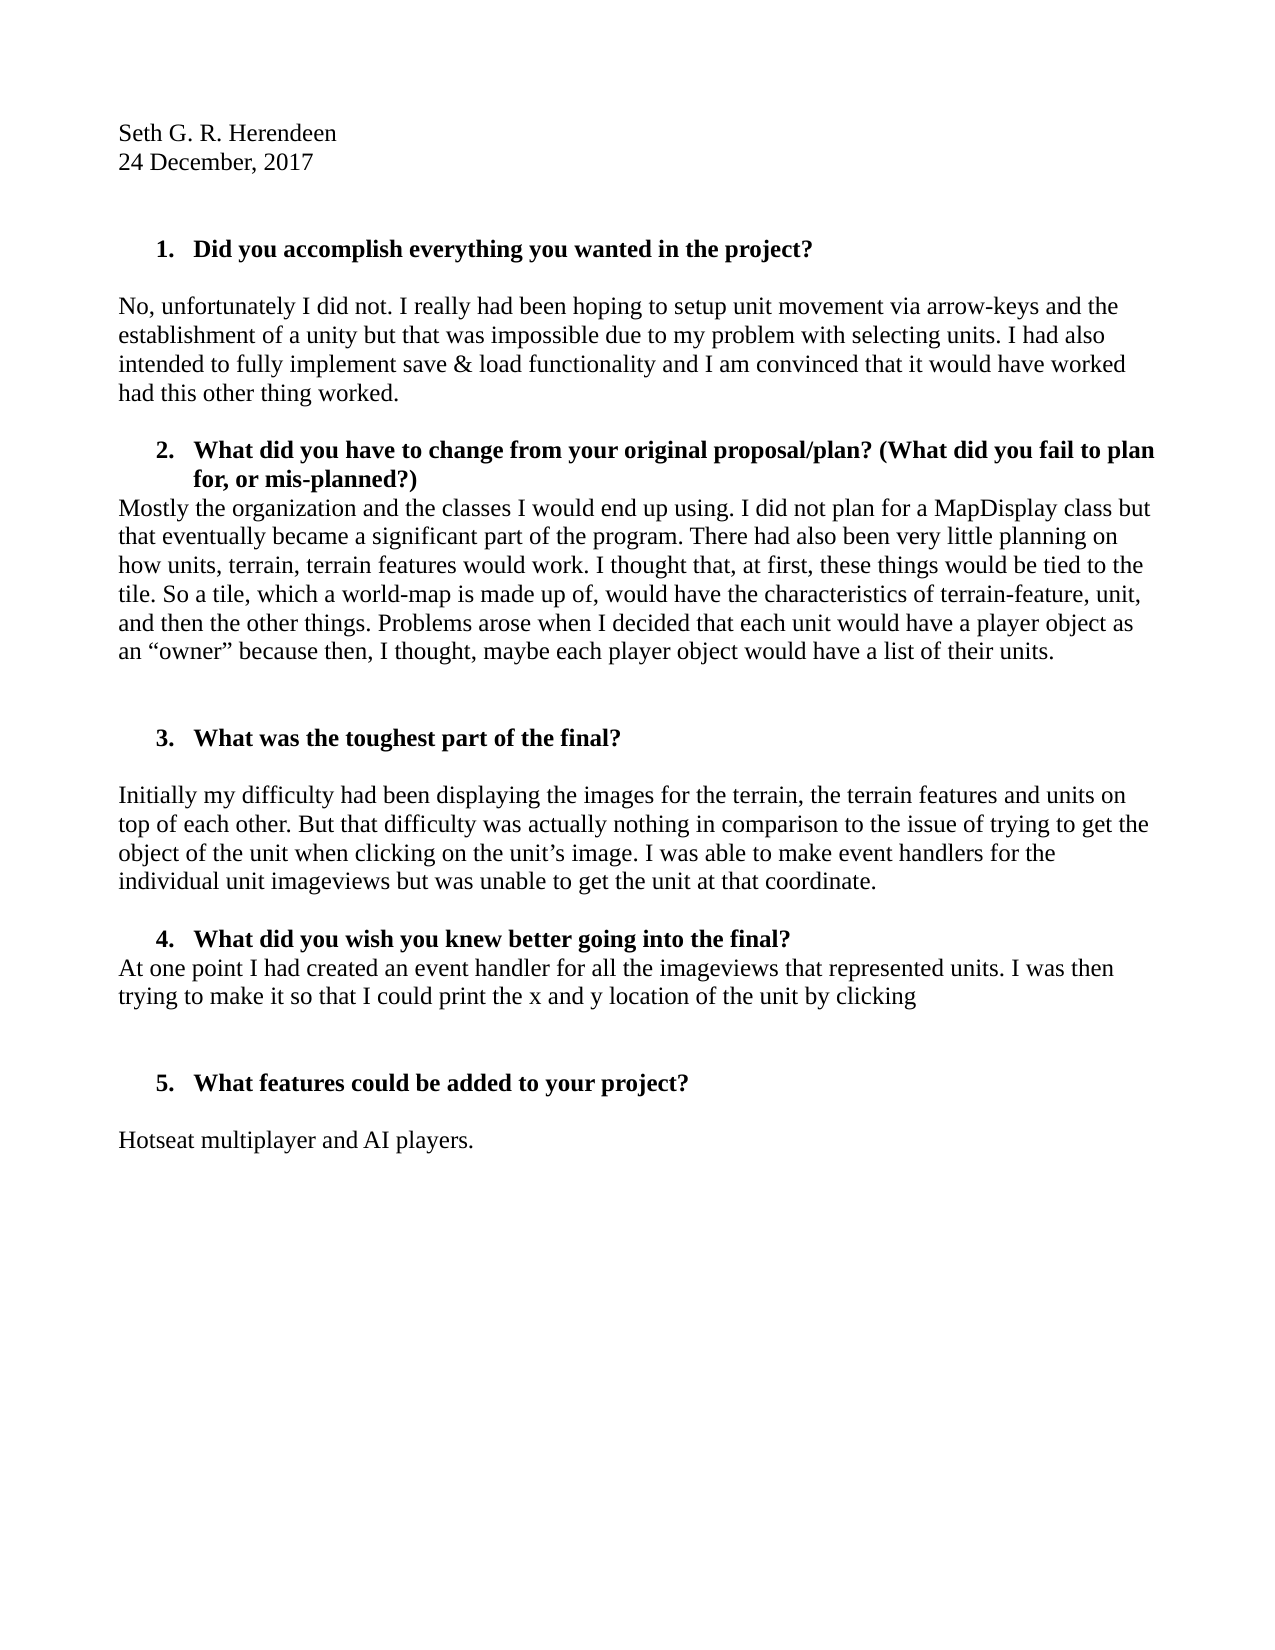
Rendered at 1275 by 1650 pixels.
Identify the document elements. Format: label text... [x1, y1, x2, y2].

text At one point I had created an event handler for all the imageviews that represented units. I was then trying to make it so that I could print the x and y location of the unit by clicking [118, 953, 1157, 1010]
list Did you accomplish everything you wanted in the project? [156, 234, 1157, 263]
list What was the toughest part of the final? [156, 723, 1157, 751]
text Mostly the organization and the classes I would end up using. I did not plan for a MapDisplay class but that eventually became a significant part of the program. There had also been very little planning on how units, terrain, terrain features would work. I thought that, at first, these things would be tied to the tile. So a tile, which a world-map is made up of, would have the characteristics of terrain-feature, unit, and then the other things. Problems arose when I decided that each unit would have a player object as an “owner” because then, I thought, maybe each player object would have a list of their units. [118, 493, 1157, 665]
list What features could be added to your project? [156, 1068, 1157, 1096]
list What did you wish you knew better going into the final? [156, 924, 1157, 953]
text Initially my difficulty had been displaying the images for the terrain, the terrain features and units on top of each other. But that difficulty was actually nothing in comparison to the issue of trying to get the object of the unit when clicking on the unit’s image. I was able to make event handlers for the individual unit imageviews but was unable to get the unit at that coordinate. [118, 780, 1157, 895]
list What did you have to change from your original proposal/plan? (What did you fail to plan for, or mis-planned?) [156, 435, 1157, 493]
text No, unfortunately I did not. I really had been hoping to setup unit movement via arrow-keys and the establishment of a unity but that was impossible due to my problem with selecting units. I had also intended to fully implement save & load functionality and I am convinced that it would have worked had this other thing worked. [118, 291, 1157, 406]
text Hotseat multiplayer and AI players. [118, 1125, 1157, 1154]
